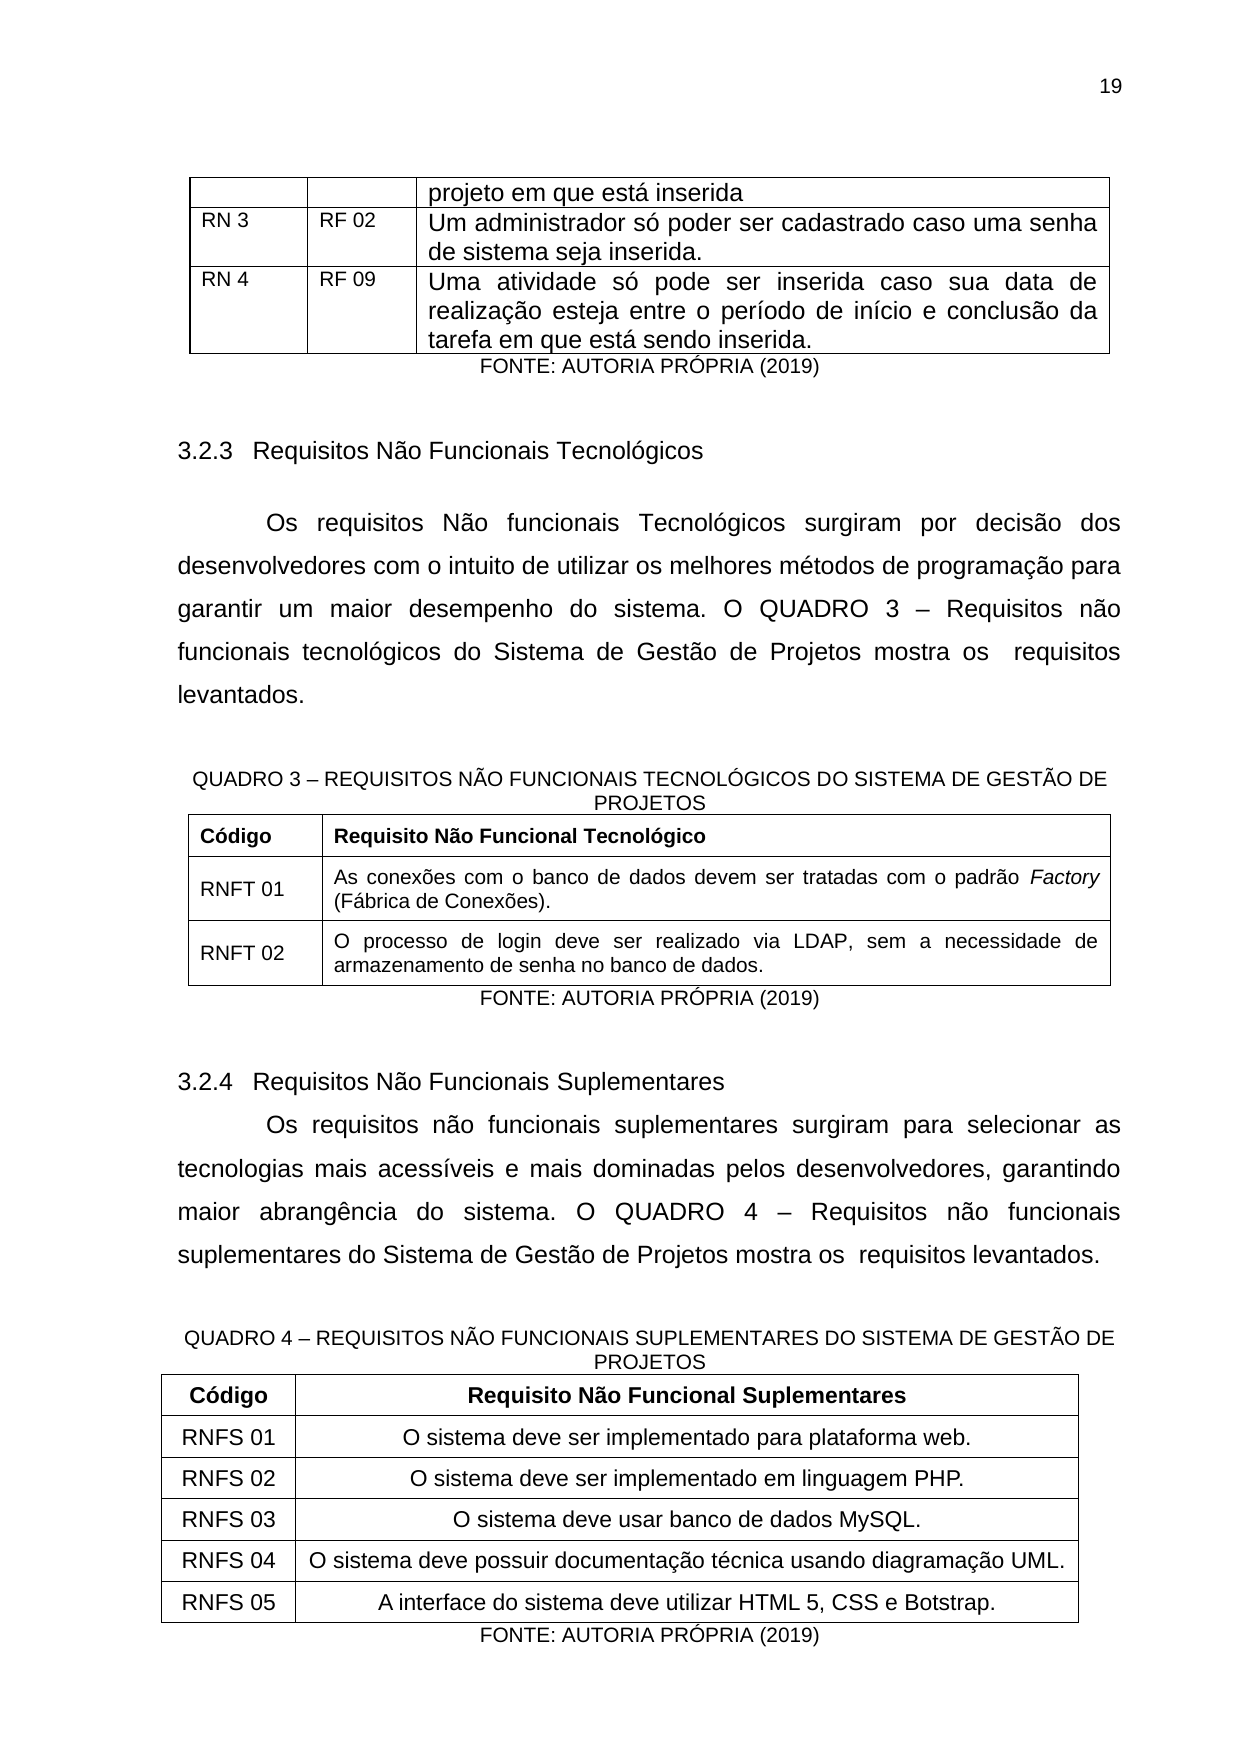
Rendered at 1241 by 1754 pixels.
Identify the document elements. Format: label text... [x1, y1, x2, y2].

table_cell RNFT 02 [189, 921, 322, 985]
text Fonte: Autoria própria (2019) [177, 354, 1122, 378]
table_cell RNFT 01 [189, 857, 322, 920]
table_cell O sistema deve ser implementado para plataforma web. [296, 1416, 1078, 1457]
table_cell O sistema deve possuir documentação técnica usando diagramação UML. [296, 1541, 1078, 1581]
subtitle Requisitos Não Funcionais Tecnológicos [177, 436, 1122, 464]
text Fonte: Autoria própria (2019) [177, 1623, 1122, 1647]
table_cell O sistema deve usar banco de dados MySQL. [296, 1499, 1078, 1539]
table_cell RN 3 [191, 208, 307, 266]
table_cell Uma atividade só pode ser inserida caso sua data de realização esteja entre o período de início e conclusão da tarefa em que está sendo inserida. [417, 267, 1109, 353]
table_cell Um administrador só poder ser cadastrado caso uma senha de sistema seja inserida. [417, 208, 1109, 266]
table_header Requisito Não Funcional Tecnológico [323, 815, 1110, 856]
subtitle Requisitos Não Funcionais Suplementares [177, 1067, 1122, 1096]
table_header Código [189, 815, 322, 856]
table_cell RNFS 04 [162, 1541, 295, 1581]
text Fonte: Autoria própria (2019) [177, 986, 1122, 1010]
table_cell RNFS 02 [162, 1458, 295, 1498]
table_cell RF 02 [308, 208, 416, 266]
table_cell As conexões com o banco de dados devem ser tratadas com o padrão Factory (Fábrica de Conexões). [323, 857, 1110, 920]
table_cell [308, 178, 416, 207]
table_cell RF 09 [308, 267, 416, 353]
table_cell projeto em que está inserida [417, 178, 1109, 207]
table_cell O processo de login deve ser realizado via LDAP, sem a necessidade de armazenamento de senha no banco de dados. [323, 921, 1110, 985]
table_cell RNFS 03 [162, 1499, 295, 1539]
table_cell [191, 178, 307, 207]
list Os requisitos Não funcionais Tecnológicos surgiram por decisão dos desenvolvedores com o intuito de utilizar os melhores métodos de programação para garantir um maior desempenho do sistema. O QUADRO 3 – Requisitos não funcionais tecnológicos do Sistema de Gestão de Projetos mostra os requisitos levantados. [177, 508, 1122, 709]
table_cell RNFS 05 [162, 1582, 295, 1622]
table_header Requisito Não Funcional Suplementares [296, 1375, 1078, 1415]
list Os requisitos não funcionais suplementares surgiram para selecionar as tecnologias mais acessíveis e mais dominadas pelos desenvolvedores, garantindo maior abrangência do sistema. O QUADRO 4 – Requisitos não funcionais suplementares do Sistema de Gestão de Projetos mostra os requisitos levantados. [177, 1111, 1122, 1269]
text Quadro 4 – Requisitos não funcionais suplementares do sistema de gestão de projetos [177, 1326, 1122, 1374]
table_cell A interface do sistema deve utilizar HTML 5, CSS e Botstrap. [296, 1582, 1078, 1622]
table_header Código [162, 1375, 295, 1415]
text Quadro 3 – Requisitos não funcionais tecnológicos do sistema de gestão de projetos [177, 766, 1122, 814]
table_cell RN 4 [191, 267, 307, 353]
table_cell RNFS 01 [162, 1416, 295, 1457]
table_cell O sistema deve ser implementado em linguagem PHP. [296, 1458, 1078, 1498]
